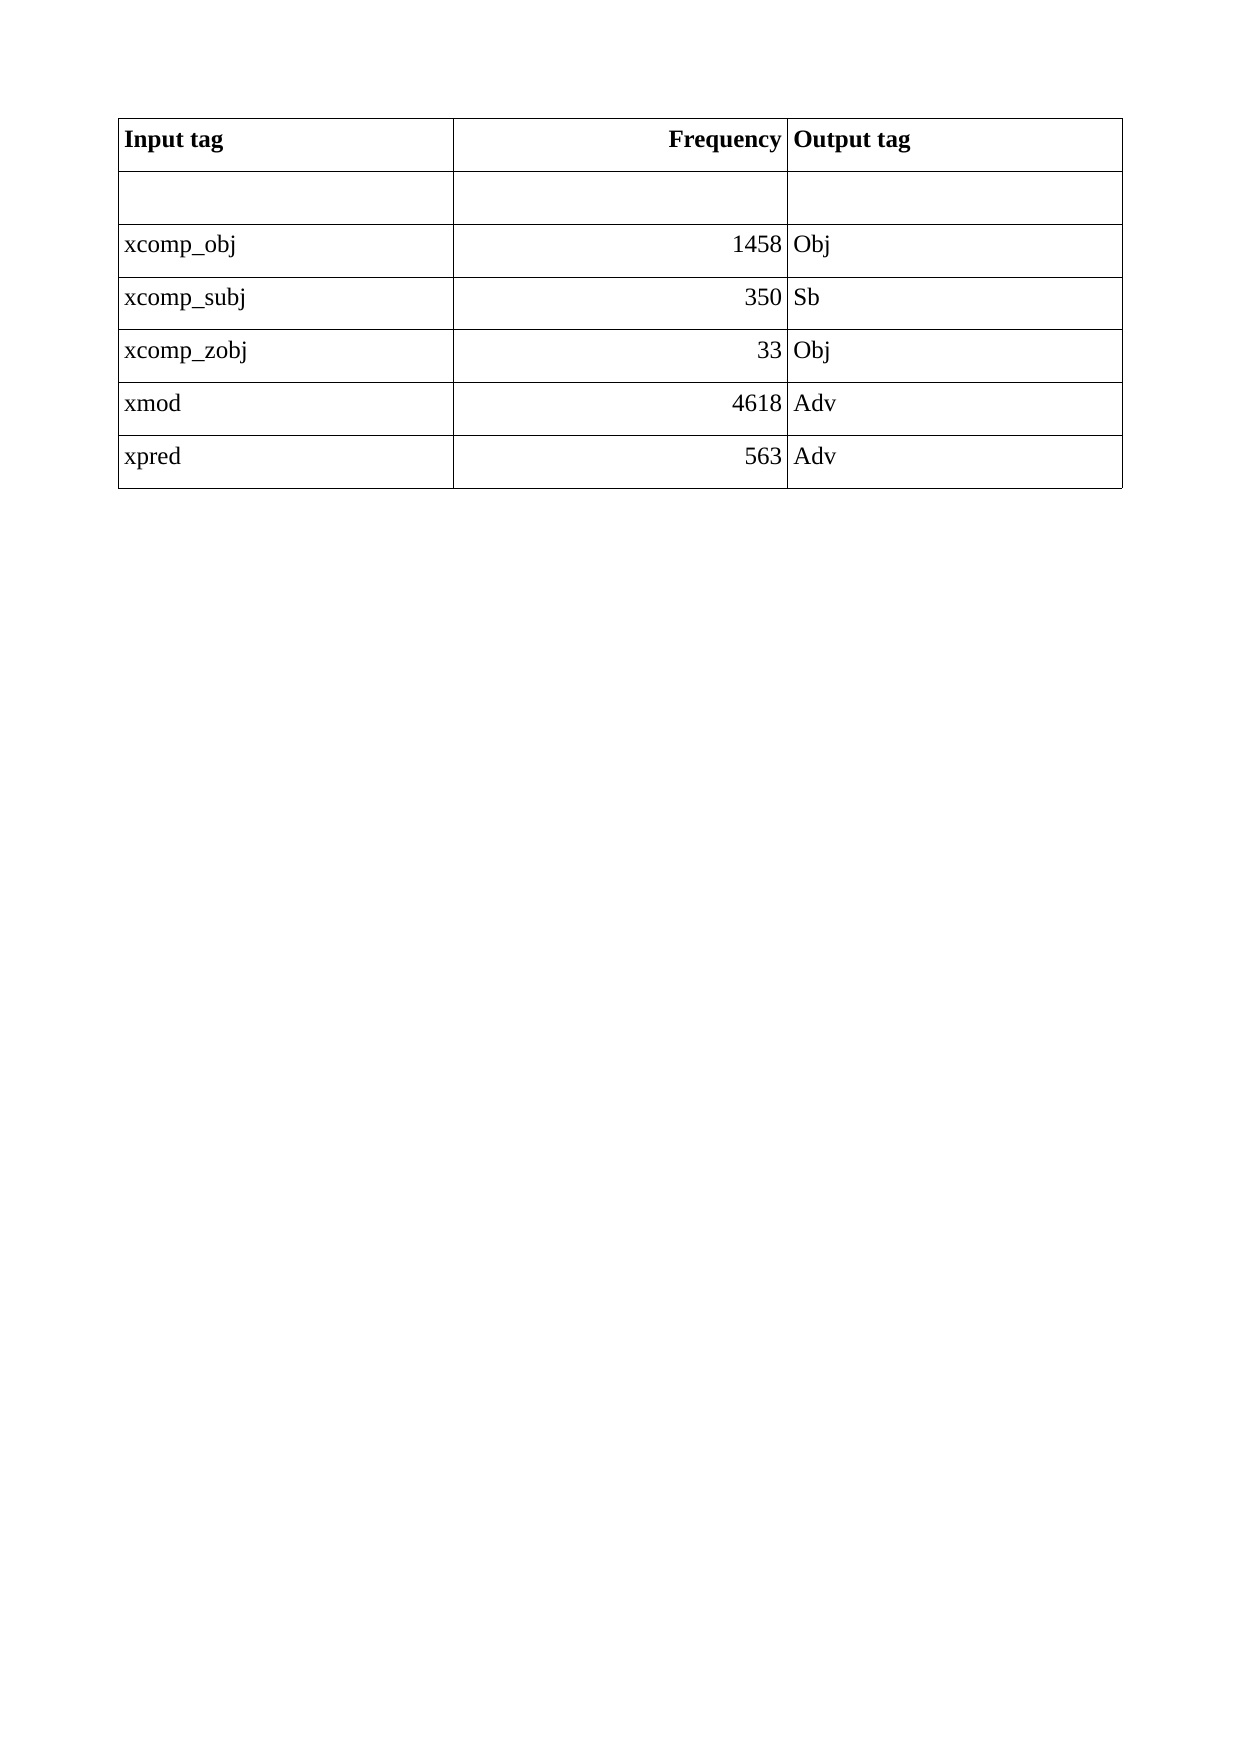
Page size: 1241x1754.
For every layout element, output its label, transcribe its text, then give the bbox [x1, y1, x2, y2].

table_cell 350 [454, 278, 787, 329]
table_cell Obj [788, 225, 1122, 277]
table_cell xcomp_zobj [119, 330, 453, 382]
table_header Output tag [788, 119, 1122, 171]
table_cell [119, 172, 453, 224]
table_header Frequency [454, 119, 787, 171]
table_cell Adv [788, 383, 1122, 435]
table_cell [788, 172, 1122, 224]
table_cell 1458 [454, 225, 787, 277]
table_cell xcomp_subj [119, 278, 453, 329]
table_cell 33 [454, 330, 787, 382]
table_cell Obj [788, 330, 1122, 382]
table_cell [454, 172, 787, 224]
table_cell xcomp_obj [119, 225, 453, 277]
table_cell 563 [454, 436, 787, 488]
table_cell Sb [788, 278, 1122, 329]
table_cell xpred [119, 436, 453, 488]
table_cell Adv [788, 436, 1122, 488]
table_cell 4618 [454, 383, 787, 435]
table_header Input tag [119, 119, 453, 171]
table_cell xmod [119, 383, 453, 435]
